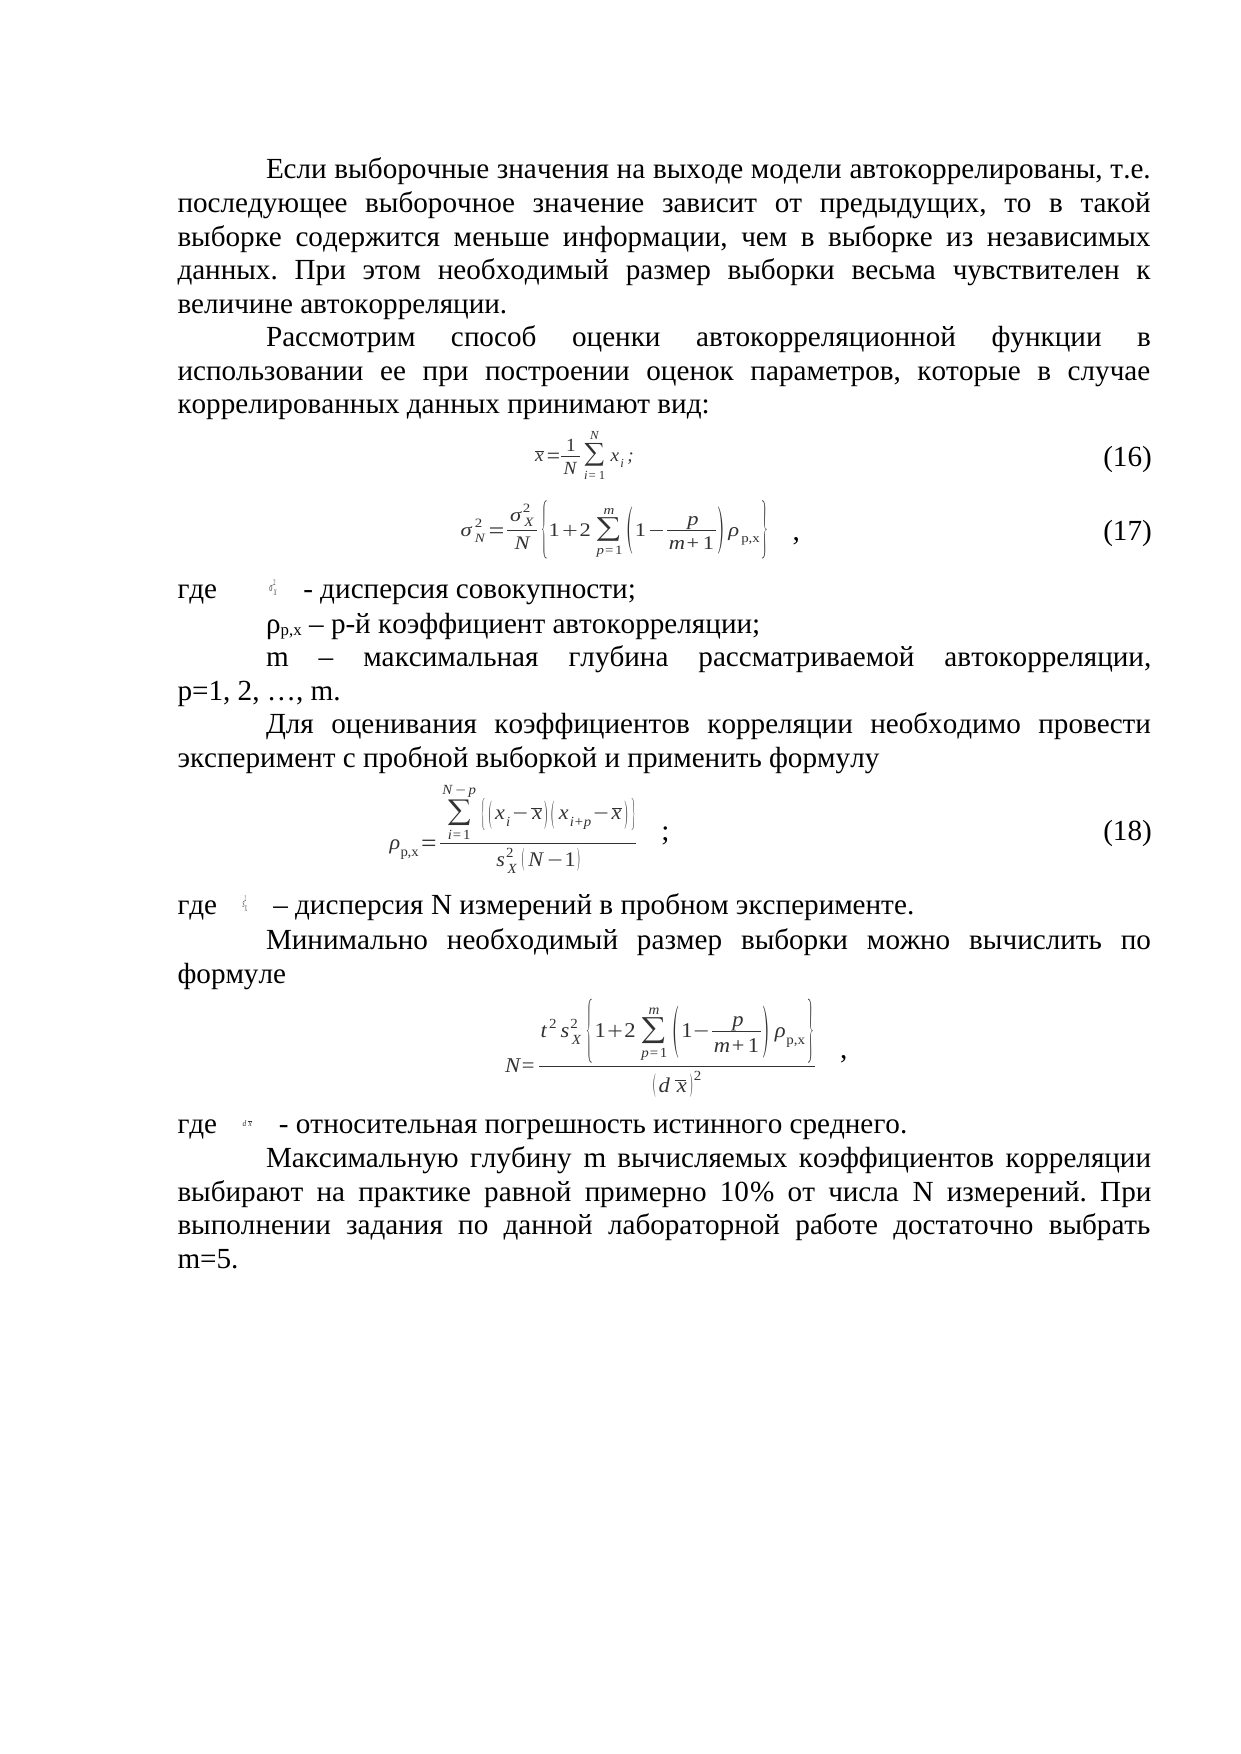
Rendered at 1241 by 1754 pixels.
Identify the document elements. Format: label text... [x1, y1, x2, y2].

text где [177, 569, 251, 606]
text [177, 491, 438, 569]
text Рассмотрим способ оценки автокорреляционной функции в использовании ее при построении оценок параметров, которые в случае коррелированных данных принимают вид: [177, 319, 1152, 420]
text , (17) [792, 491, 1152, 569]
text ; (18) [661, 774, 1152, 885]
text Для оценивания коэффициентов корреляции необходимо провести эксперимент с пробной выборкой и применить формулу [177, 707, 1152, 774]
text – дисперсия N измерений в пробном эксперименте. [266, 885, 1152, 922]
text где - относительная погрешность истинного среднего. [177, 1107, 1152, 1140]
text m – максимальная глубина рассматриваемой автокорреляции, p=1, 2, …, m. [177, 639, 1152, 707]
text [177, 774, 364, 885]
text (16) [657, 420, 1152, 491]
text [177, 420, 512, 491]
text Минимально необходимый размер выборки можно вычислить по формуле [177, 922, 1152, 989]
text где [177, 885, 224, 922]
text [177, 989, 482, 1107]
text Максимальную глубину m вычисляемых коэффициентов корреляции выбирают на практике равной примерно 10% от числа N измерений. При выполнении задания по данной лабораторной работе достаточно выбрать m=5. [177, 1140, 1152, 1274]
text , [840, 989, 1152, 1107]
text Если выборочные значения на выходе модели автокоррелированы, т.е. последующее выборочное значение зависит от предыдущих, то в такой выборке содержится меньше информации, чем в выборке из независимых данных. При этом необходимый размер выборки весьма чувствителен к величине автокорреляции. [177, 152, 1152, 319]
text ρp,x – p-й коэффициент автокорреляции; [177, 606, 1152, 639]
text - дисперсия совокупности; [296, 569, 1152, 606]
